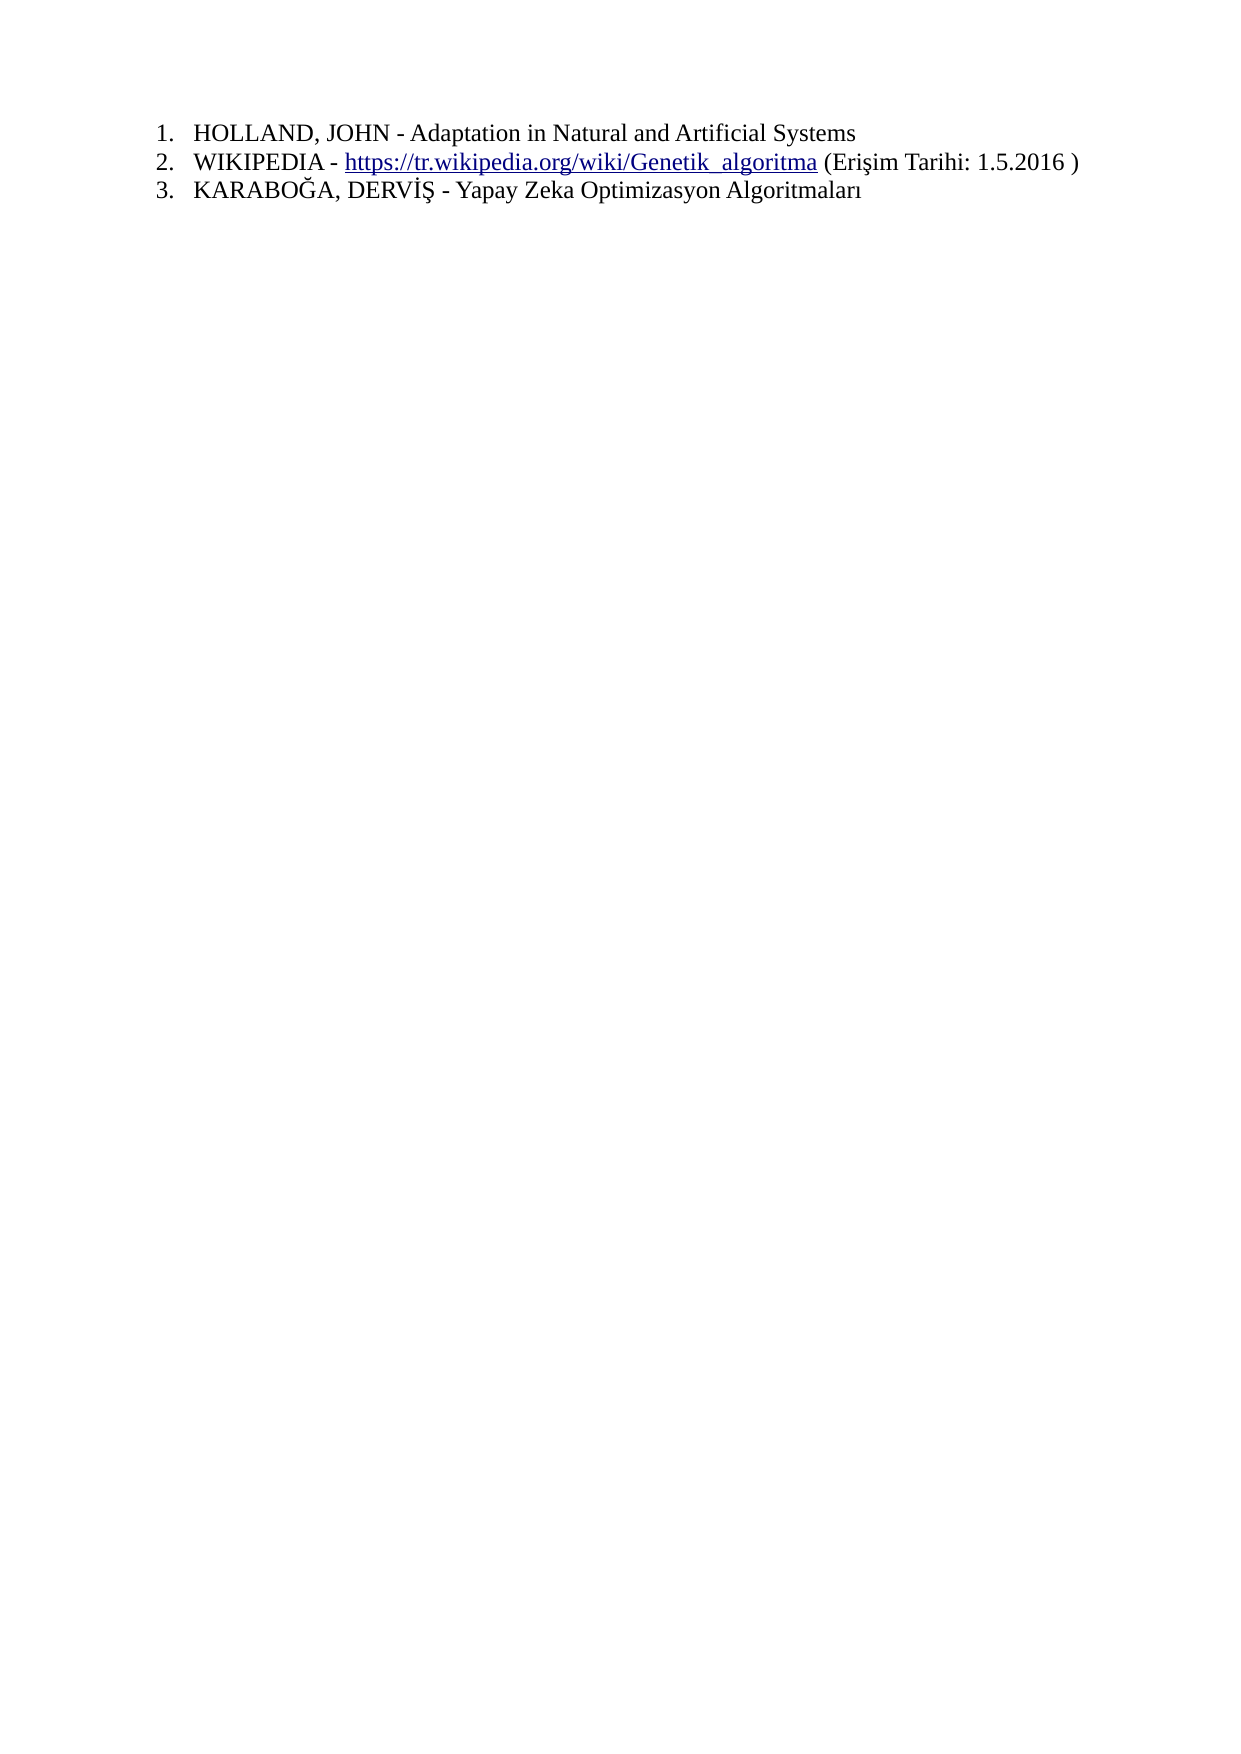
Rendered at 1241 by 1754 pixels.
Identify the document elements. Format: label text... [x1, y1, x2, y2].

list KARABOĞA, DERVİŞ - Yapay Zeka Optimizasyon Algoritmaları [156, 176, 1122, 204]
list HOLLAND, JOHN - Adaptation in Natural and Artificial Systems [156, 118, 1122, 147]
list WIKIPEDIA - https://tr.wikipedia.org/wiki/Genetik_algoritma (Erişim Tarihi: 1.5.2016 ) [156, 147, 1122, 176]
